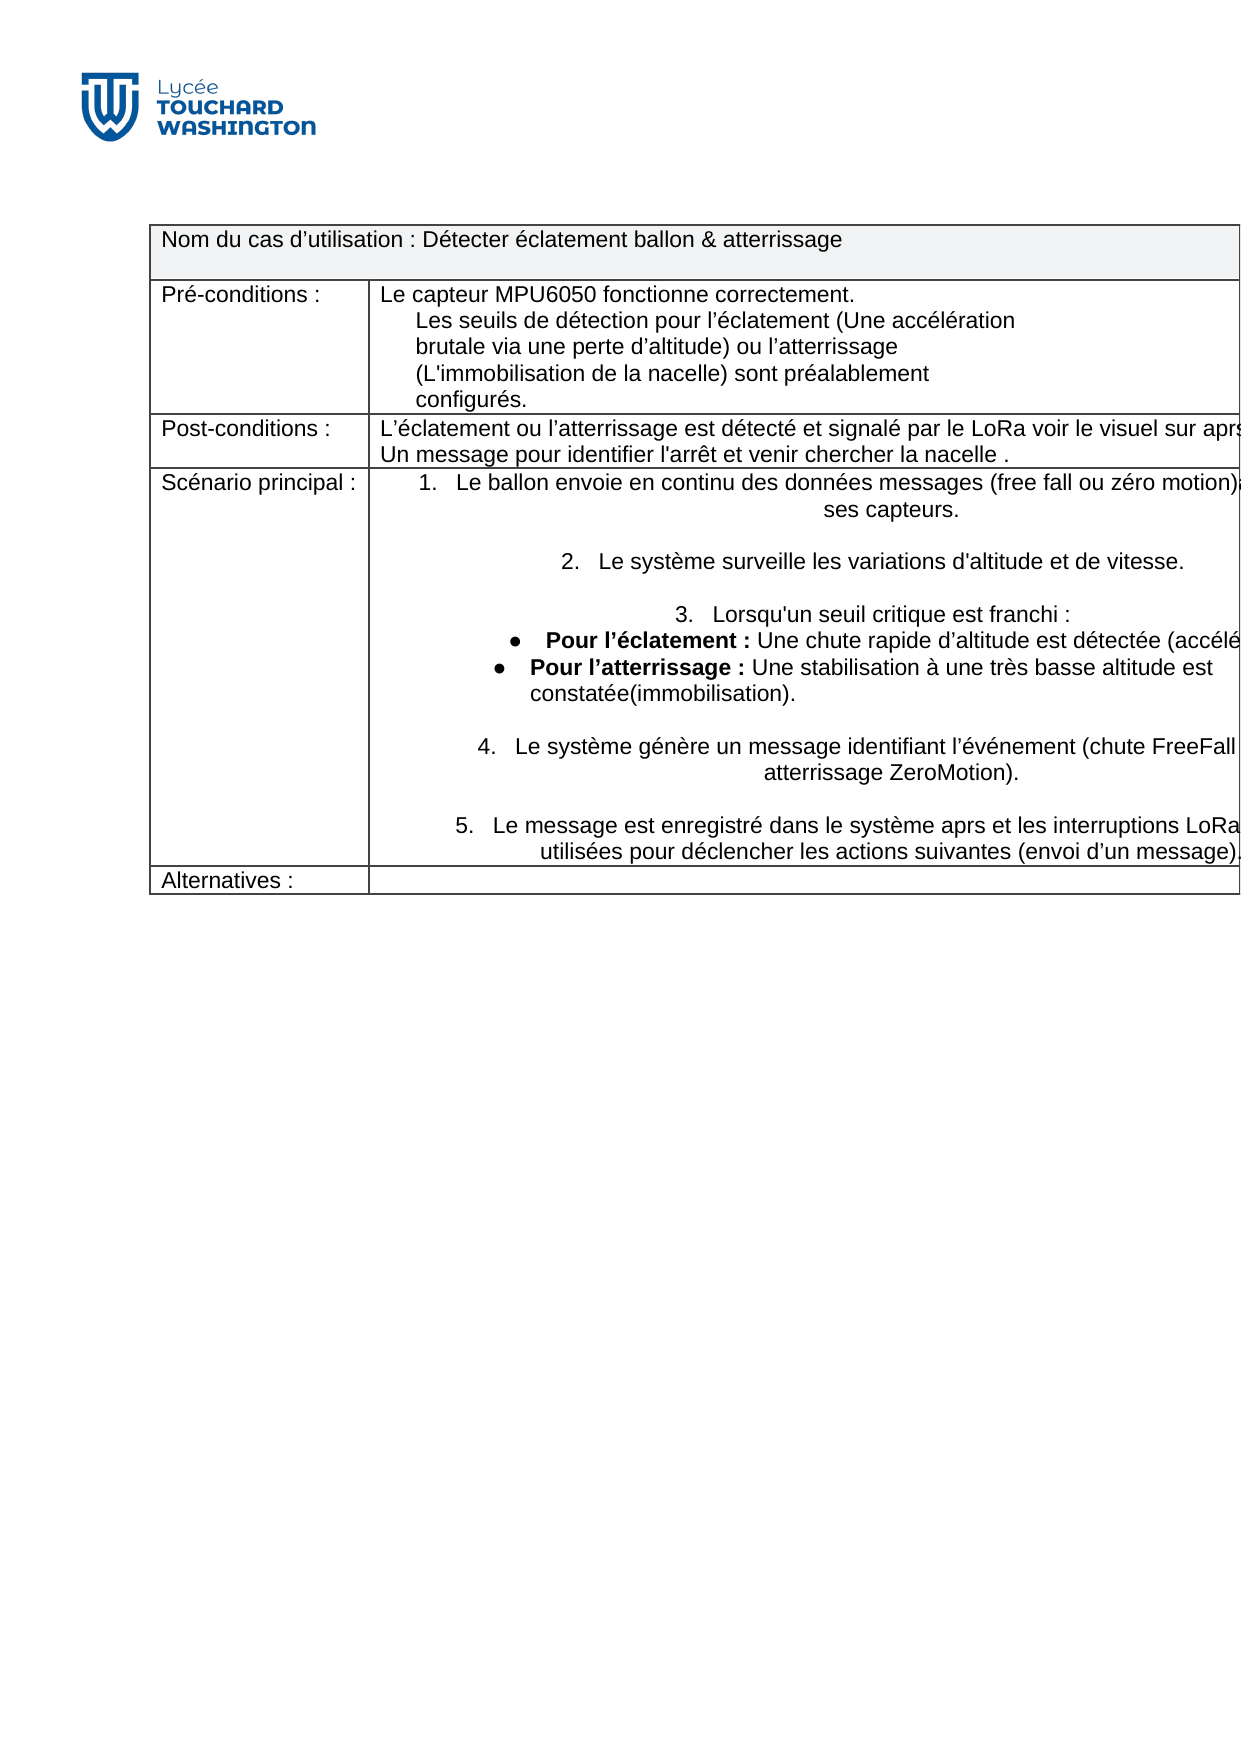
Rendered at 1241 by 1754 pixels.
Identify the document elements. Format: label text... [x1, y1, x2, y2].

table_cell Scénario principal : [151, 469, 368, 864]
table_cell [370, 867, 1239, 893]
table_cell Alternatives : [151, 867, 368, 893]
table_cell Le ballon envoie en continu des données messages (free fall ou zéro motion)à travers ses capteurs. Le système surveille les variations d'altitude et de vitesse. Lorsqu'un seuil critique est franchi : Pour l’éclatement : Une chute rapide d’altitude est détectée (accélération). Pour l’atterrissage : Une stabilisation à une très basse altitude est constatée(immobilisation). Le système génère un message identifiant l’événement (chute FreeFall ou atterrissage ZeroMotion). Le message est enregistré dans le système aprs et les interruptions LoRa sont utilisées pour déclencher les actions suivantes (envoi d’un message). [370, 469, 1239, 864]
table_cell Le capteur MPU6050 fonctionne correctement. Les seuils de détection pour l’éclatement (Une accélération brutale via une perte d’altitude) ou l’atterrissage (L'immobilisation de la nacelle) sont préalablement configurés. [370, 281, 1239, 412]
table_cell Post-conditions : [151, 415, 368, 467]
picture [25, 18, 372, 196]
table_header Nom du cas d’utilisation : Détecter éclatement ballon & atterrissage [151, 226, 1239, 278]
table_cell Pré-conditions : [151, 281, 368, 412]
table_cell L’éclatement ou l’atterrissage est détecté et signalé par le LoRa voir le visuel sur aprs . Un message pour identifier l'arrêt et venir chercher la nacelle . [370, 415, 1239, 467]
